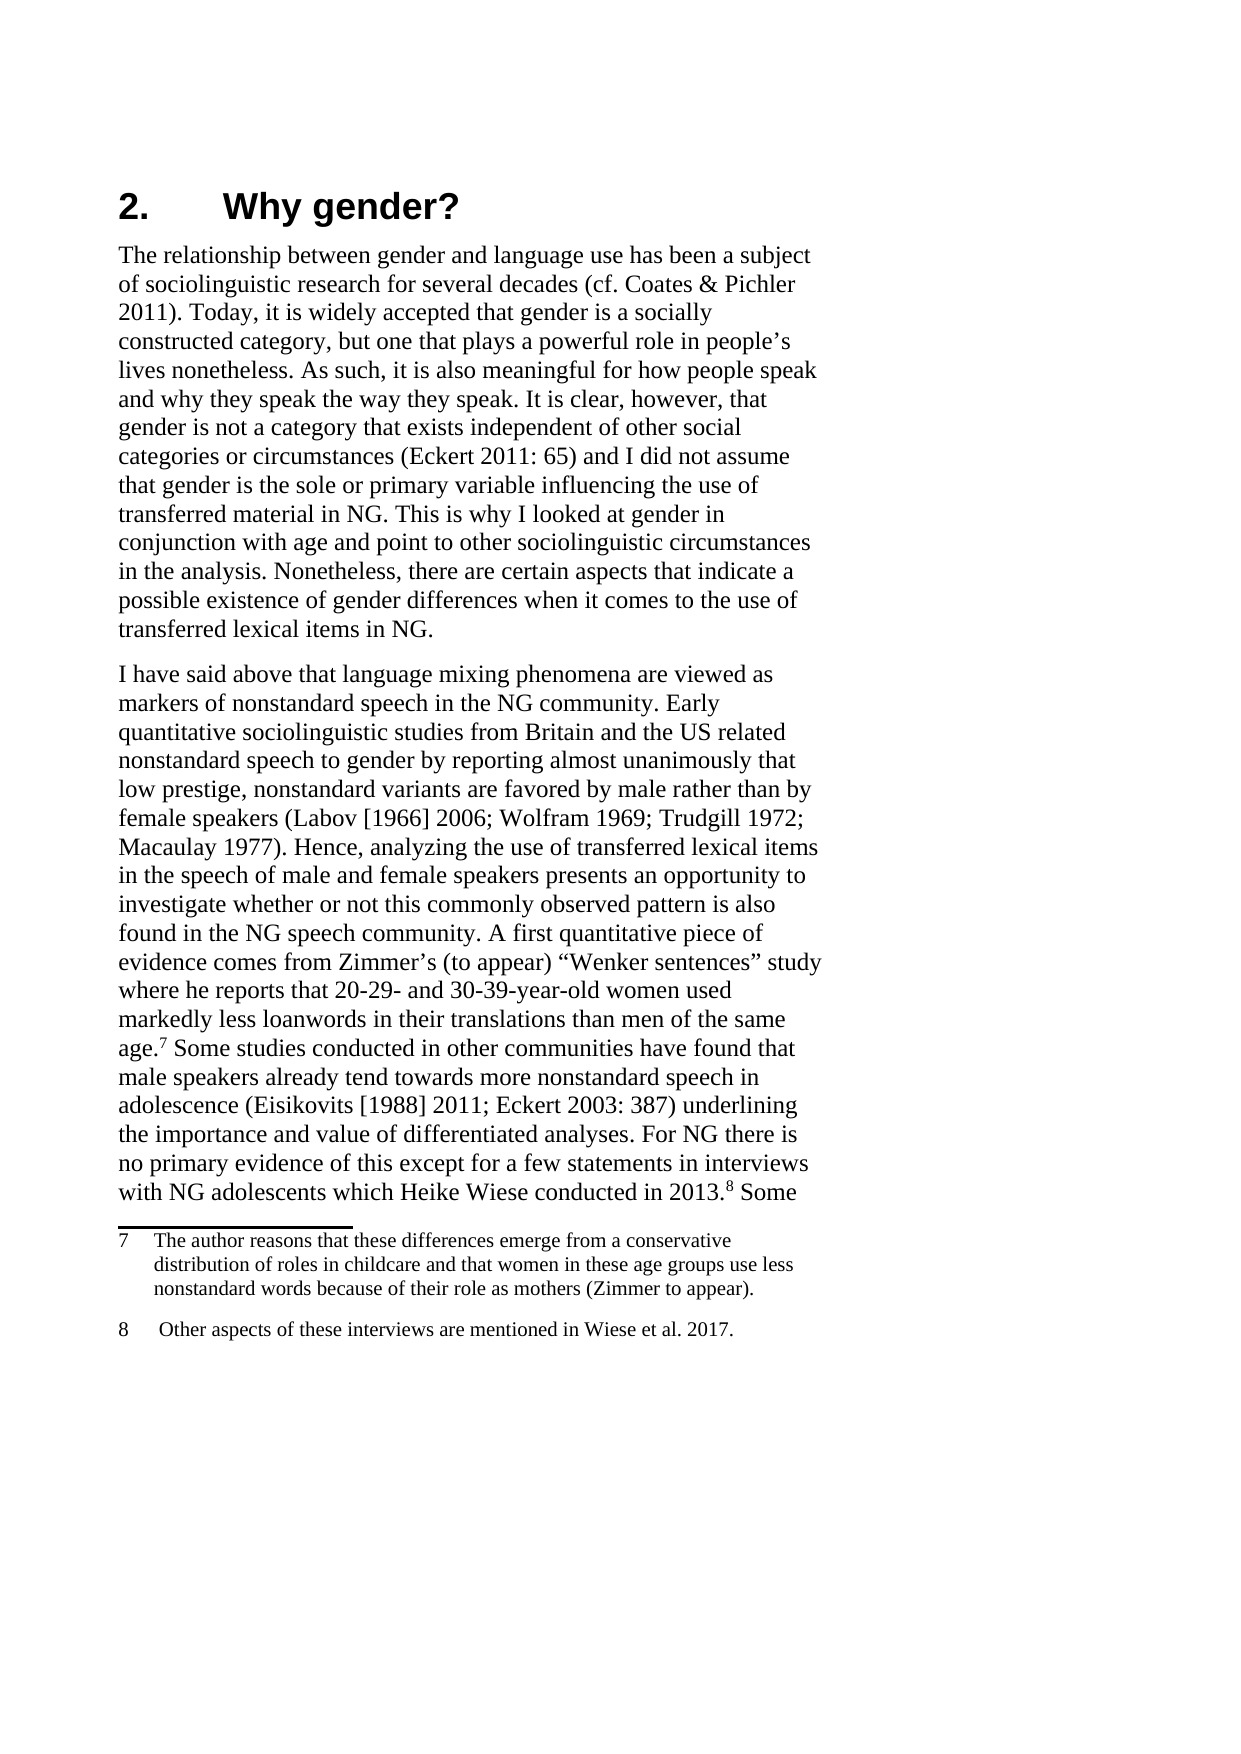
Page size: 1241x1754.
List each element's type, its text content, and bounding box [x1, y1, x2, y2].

text The author reasons that these differences emerge from a conservative distribution of roles in childcare and that women in these age groups use less nonstandard words because of their role as mothers (Zimmer to appear). [118, 1228, 827, 1300]
text I have said above that language mixing phenomena are viewed as markers of nonstandard speech in the NG community. Early quantitative sociolinguistic studies from Britain and the US related nonstandard speech to gender by reporting almost unanimously that low prestige, nonstandard variants are favored by male rather than by female speakers (Labov [1966] 2006; Wolfram 1969; Trudgill 1972; Macaulay 1977). Hence, analyzing the use of transferred lexical items in the speech of male and female speakers presents an opportunity to investigate whether or not this commonly observed pattern is also found in the NG speech community. A first quantitative piece of evidence comes from Zimmer’s (to appear) “Wenker sentences” study where he reports that 20-29- and 30-39-year-old women used markedly less loanwords in their translations than men of the same age. Some studies conducted in other communities have found that male speakers already tend towards more nonstandard speech in adolescence (Eisikovits [1988] 2011; Eckert 2003: 387) underlining the importance and value of differentiated analyses. For NG there is no primary evidence of this except for a few statements in interviews with NG adolescents which Heike Wiese conducted in 2013. Some interviewees reported that boys used more “slang”, others denied that linguistic differences between boys and girls existed. [118, 659, 827, 1205]
text Other aspects of these interviews are mentioned in Wiese et al. 2017. [118, 1316, 827, 1341]
text The relationship between gender and language use has been a subject of sociolinguistic research for several decades (cf. Coates & Pichler 2011). Today, it is widely accepted that gender is a socially constructed category, but one that plays a powerful role in people’s lives nonetheless. As such, it is also meaningful for how people speak and why they speak the way they speak. It is clear, however, that gender is not a category that exists independent of other social categories or circumstances (Eckert 2011: 65) and I did not assume that gender is the sole or primary variable influencing the use of transferred material in NG. This is why I looked at gender in conjunction with age and point to other sociolinguistic circumstances in the analysis. Nonetheless, there are certain aspects that indicate a possible existence of gender differences when it comes to the use of transferred lexical items in NG. [118, 240, 827, 642]
list Why gender? [118, 184, 827, 227]
